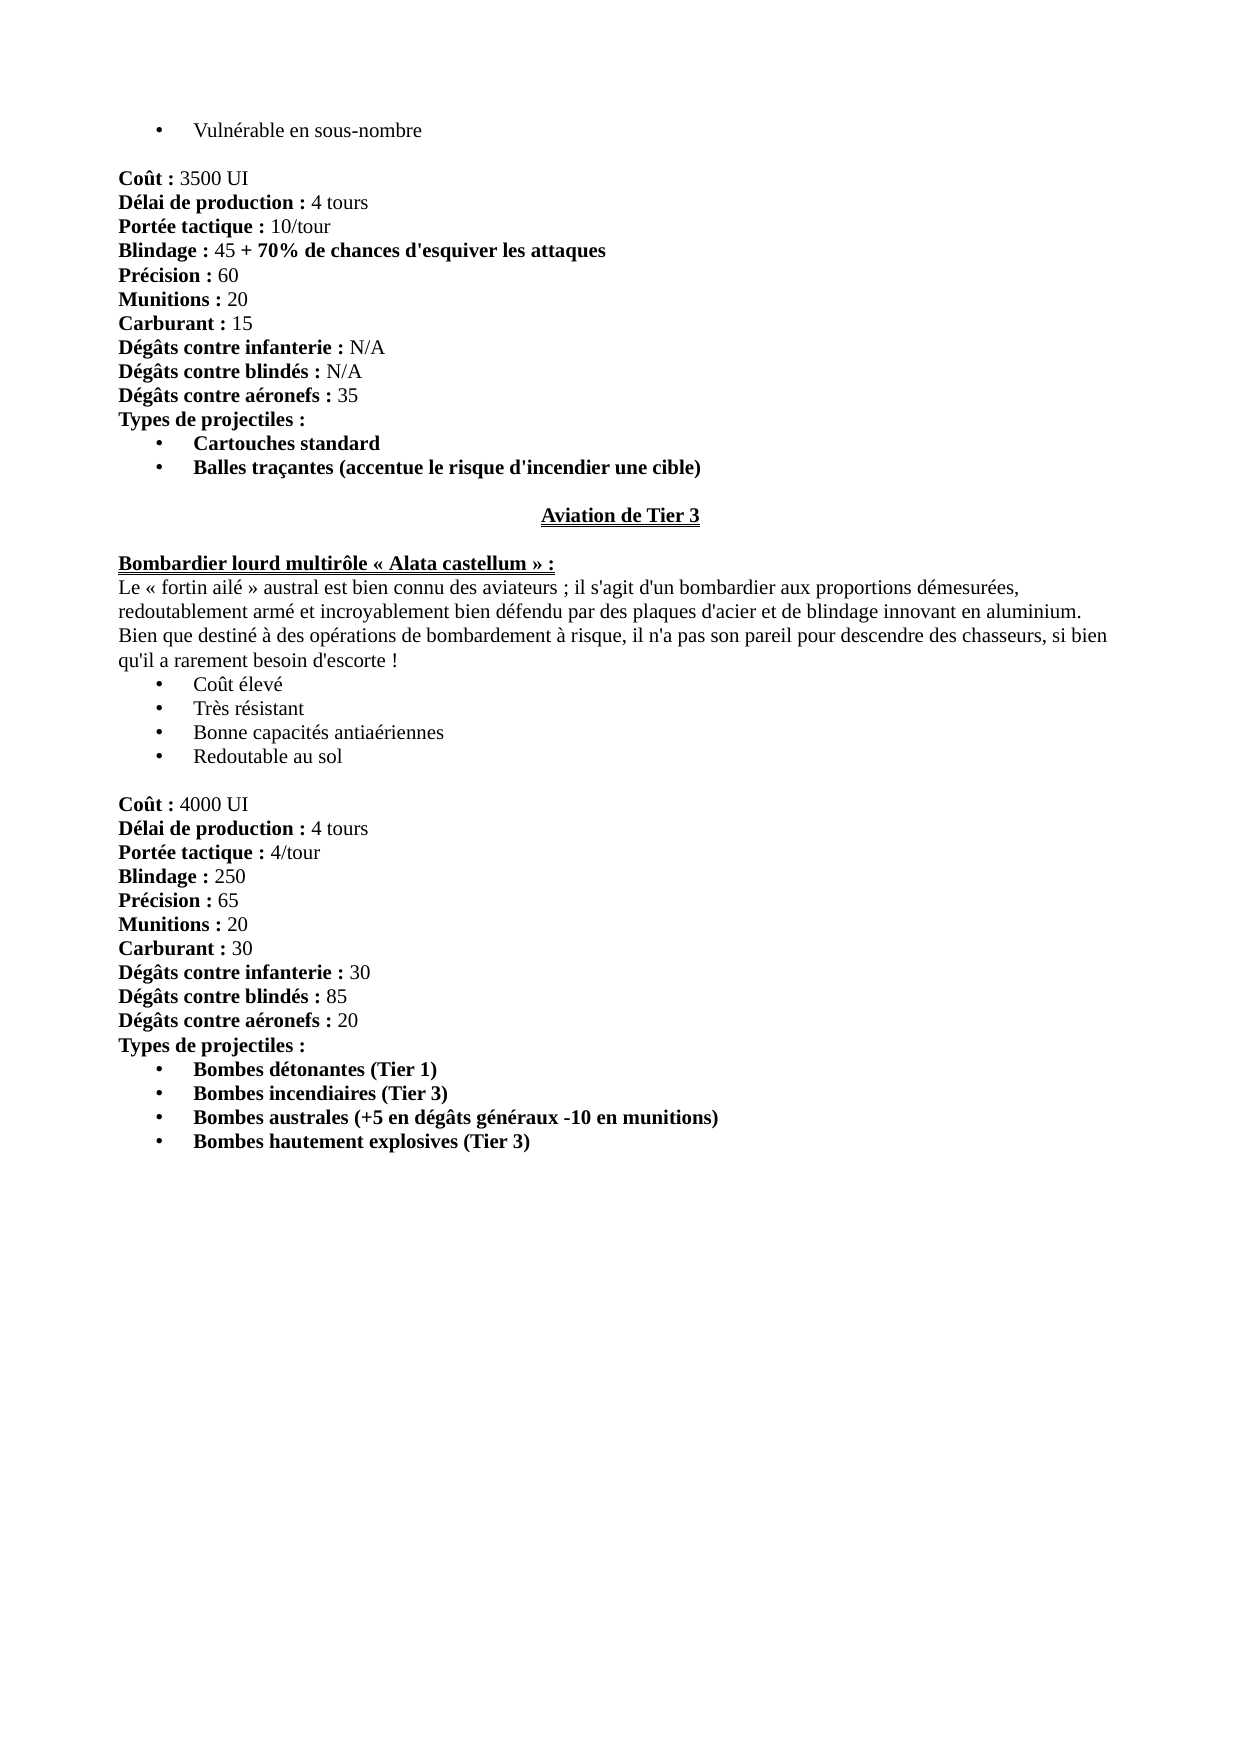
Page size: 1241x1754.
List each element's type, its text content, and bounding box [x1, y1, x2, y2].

text Délai de production : 4 tours [118, 190, 1122, 214]
text Blindage : 45 + 70% de chances d'esquiver les attaques [118, 238, 1122, 262]
text Délai de production : 4 tours [118, 816, 1122, 840]
list Bombes hautement explosives (Tier 3) [156, 1129, 1122, 1153]
list Bombes détonantes (Tier 1) [156, 1057, 1122, 1081]
list Cartouches standard [156, 431, 1122, 455]
text Le « fortin ailé » austral est bien connu des aviateurs ; il s'agit d'un bombardier aux proportions démesurées, redoutablement armé et incroyablement bien défendu par des plaques d'acier et de blindage innovant en aluminium. Bien que destiné à des opérations de bombardement à risque, il n'a pas son pareil pour descendre des chasseurs, si bien qu'il a rarement besoin d'escorte ! [118, 575, 1122, 672]
text Types de projectiles : [118, 407, 1122, 431]
text Munitions : 20 [118, 912, 1122, 936]
list Redoutable au sol [156, 744, 1122, 768]
text Précision : 65 [118, 888, 1122, 912]
text Bombardier lourd multirôle « Alata castellum » : [118, 551, 1122, 575]
list Balles traçantes (accentue le risque d'incendier une cible) [156, 455, 1122, 479]
list Bonne capacités antiaériennes [156, 720, 1122, 744]
text Dégâts contre aéronefs : 20 [118, 1008, 1122, 1032]
text Portée tactique : 10/tour [118, 214, 1122, 238]
text Munitions : 20 [118, 287, 1122, 311]
text Dégâts contre aéronefs : 35 [118, 383, 1122, 407]
text Dégâts contre blindés : N/A [118, 359, 1122, 383]
text Coût : 3500 UI [118, 166, 1122, 190]
list Vulnérable en sous-nombre [156, 118, 1122, 142]
text Dégâts contre blindés : 85 [118, 984, 1122, 1008]
text Dégâts contre infanterie : 30 [118, 960, 1122, 984]
text Dégâts contre infanterie : N/A [118, 335, 1122, 359]
text Blindage : 250 [118, 864, 1122, 888]
text Précision : 60 [118, 262, 1122, 287]
text Types de projectiles : [118, 1032, 1122, 1057]
list Très résistant [156, 696, 1122, 720]
list Bombes incendiaires (Tier 3) [156, 1081, 1122, 1105]
text Aviation de Tier 3 [118, 503, 1122, 527]
text Carburant : 15 [118, 311, 1122, 335]
list Coût élevé [156, 672, 1122, 696]
text Carburant : 30 [118, 936, 1122, 960]
list Bombes australes (+5 en dégâts généraux -10 en munitions) [156, 1105, 1122, 1129]
text Portée tactique : 4/tour [118, 840, 1122, 864]
text Coût : 4000 UI [118, 792, 1122, 816]
